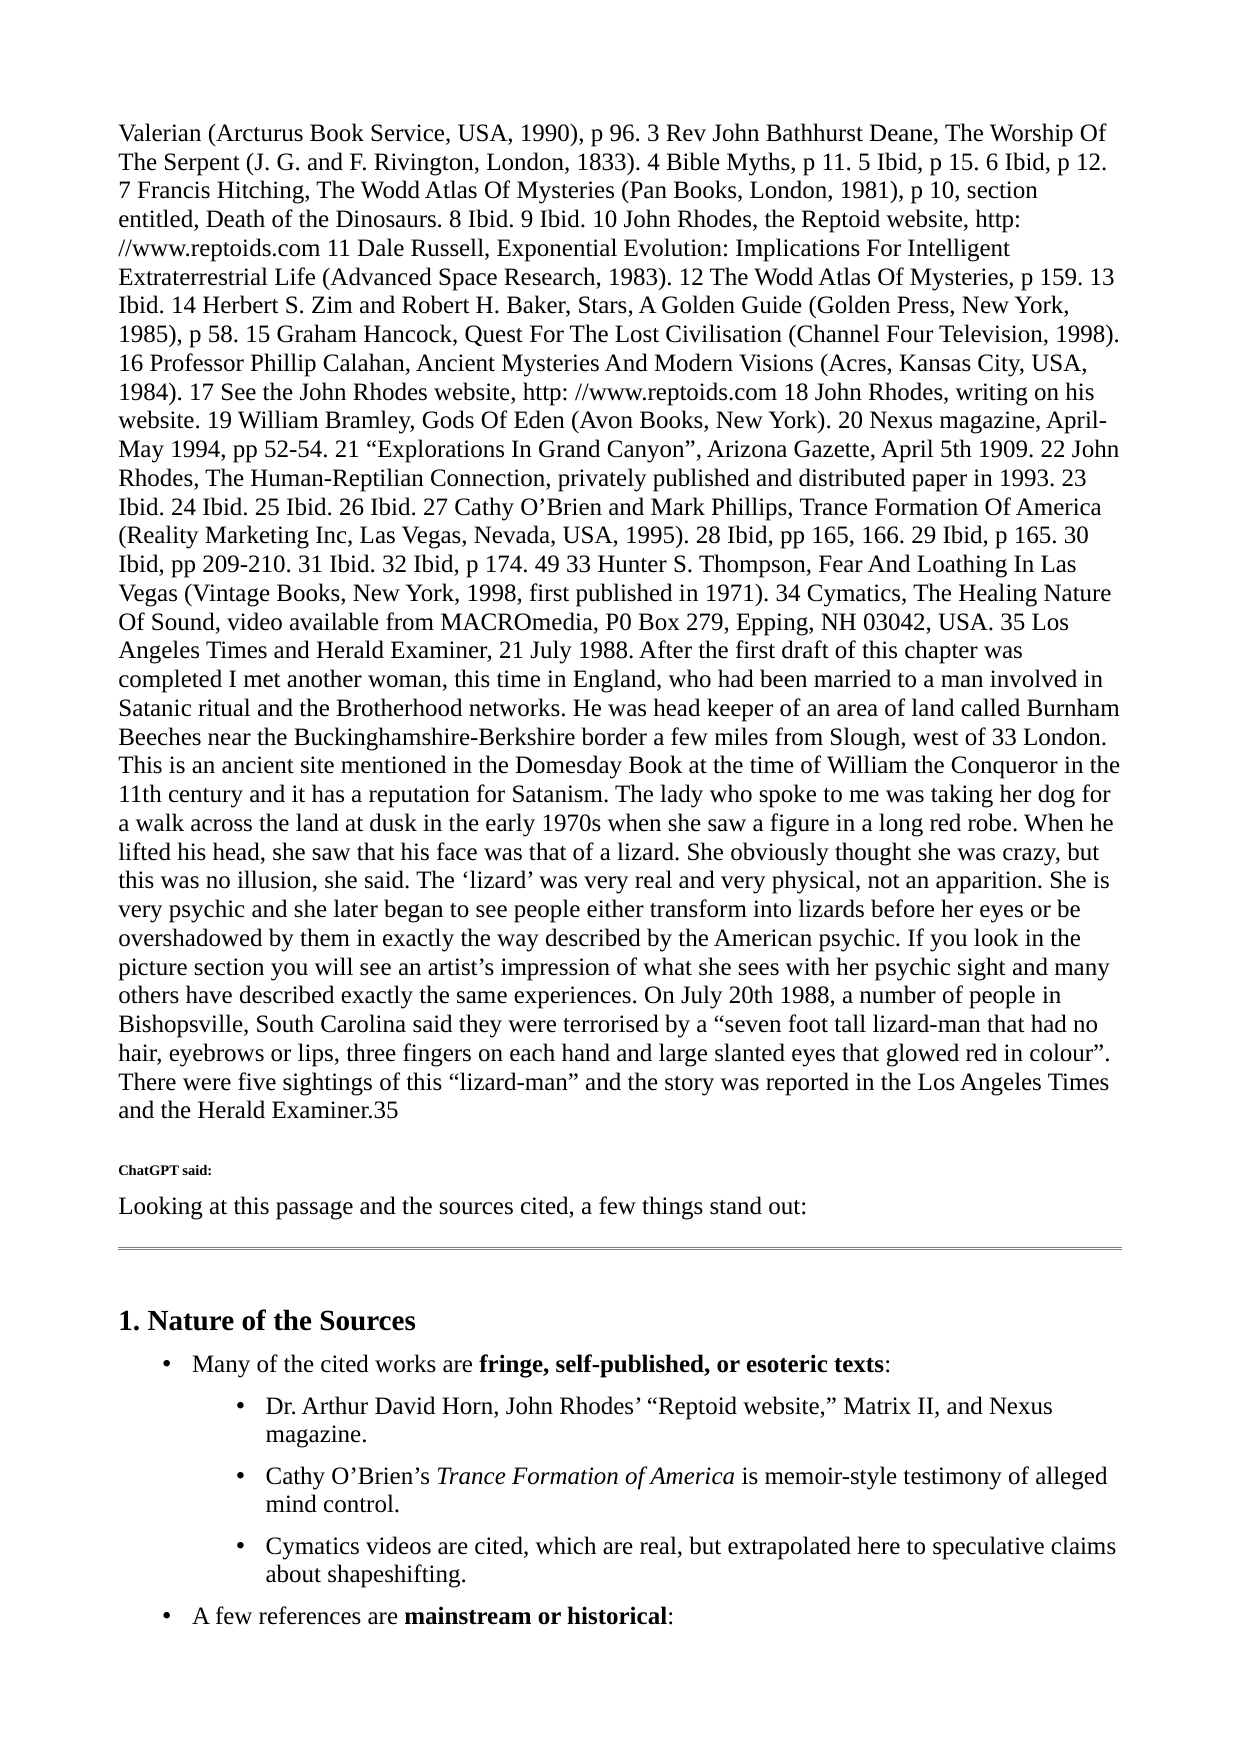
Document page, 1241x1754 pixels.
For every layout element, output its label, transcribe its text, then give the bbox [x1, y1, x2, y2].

list Cymatics videos are cited, which are real, but extrapolated here to speculative claims about shapeshifting. [236, 1531, 1122, 1588]
subtitle ChatGPT said: [118, 1162, 1122, 1179]
text Valerian (Arcturus Book Service, USA, 1990), p 96. 3 Rev John Bathhurst Deane, The Worship Of The Serpent (J. G. and F. Rivington, London, 1833). 4 Bible Myths, p 11. 5 Ibid, p 15. 6 Ibid, p 12. 7 Francis Hitching, The Wodd Atlas Of Mysteries (Pan Books, London, 1981), p 10, section entitled, Death of the Dinosaurs. 8 Ibid. 9 Ibid. 10 John Rhodes, the Reptoid website, http: //www.reptoids.com 11 Dale Russell, Exponential Evolution: Implications For Intelligent Extraterrestrial Life (Advanced Space Research, 1983). 12 The Wodd Atlas Of Mysteries, p 159. 13 Ibid. 14 Herbert S. Zim and Robert H. Baker, Stars, A Golden Guide (Golden Press, New York, 1985), p 58. 15 Graham Hancock, Quest For The Lost Civilisation (Channel Four Television, 1998). 16 Professor Phillip Calahan, Ancient Mysteries And Modern Visions (Acres, Kansas City, USA, 1984). 17 See the John Rhodes website, http: //www.reptoids.com 18 John Rhodes, writing on his website. 19 William Bramley, Gods Of Eden (Avon Books, New York). 20 Nexus magazine, April-May 1994, pp 52-54. 21 “Explorations In Grand Canyon”, Arizona Gazette, April 5th 1909. 22 John Rhodes, The Human-Reptilian Connection, privately published and distributed paper in 1993. 23 Ibid. 24 Ibid. 25 Ibid. 26 Ibid. 27 Cathy O’Brien and Mark Phillips, Trance Formation Of America (Reality Marketing Inc, Las Vegas, Nevada, USA, 1995). 28 Ibid, pp 165, 166. 29 Ibid, p 165. 30 Ibid, pp 209-210. 31 Ibid. 32 Ibid, p 174. 49 33 Hunter S. Thompson, Fear And Loathing In Las Vegas (Vintage Books, New York, 1998, first published in 1971). 34 Cymatics, The Healing Nature Of Sound, video available from MACROmedia, P0 Box 279, Epping, NH 03042, USA. 35 Los Angeles Times and Herald Examiner, 21 July 1988. After the first draft of this chapter was completed I met another woman, this time in England, who had been married to a man involved in Satanic ritual and the Brotherhood networks. He was head keeper of an area of land called Burnham Beeches near the Buckinghamshire-Berkshire border a few miles from Slough, west of 33 London. This is an ancient site mentioned in the Domesday Book at the time of William the Conqueror in the 11th century and it has a reputation for Satanism. The lady who spoke to me was taking her dog for a walk across the land at dusk in the early 1970s when she saw a figure in a long red robe. When he lifted his head, she saw that his face was that of a lizard. She obviously thought she was crazy, but this was no illusion, she said. The ‘lizard’ was very real and very physical, not an apparition. She is very psychic and she later began to see people either transform into lizards before her eyes or be overshadowed by them in exactly the way described by the American psychic. If you look in the picture section you will see an artist’s impression of what she sees with her psychic sight and many others have described exactly the same experiences. On July 20th 1988, a number of people in Bishopsville, South Carolina said they were terrorised by a “seven foot tall lizard-man that had no hair, eyebrows or lips, three fingers on each hand and large slanted eyes that glowed red in colour”. There were five sightings of this “lizard-man” and the story was reported in the Los Angeles Times and the Herald Examiner.35 [118, 118, 1122, 1124]
list A few references are mainstream or historical: [162, 1601, 1122, 1629]
text Looking at this passage and the sources cited, a few things stand out: [118, 1191, 1122, 1220]
subtitle 1. Nature of the Sources [118, 1303, 1122, 1337]
list Many of the cited works are fringe, self-published, or esoteric texts: [162, 1349, 1122, 1378]
list Cathy O’Brien’s Trance Formation of America is memoir-style testimony of alleged mind control. [236, 1461, 1122, 1518]
list Dr. Arthur David Horn, John Rhodes’ “Reptoid website,” Matrix II, and Nexus magazine. [236, 1391, 1122, 1448]
